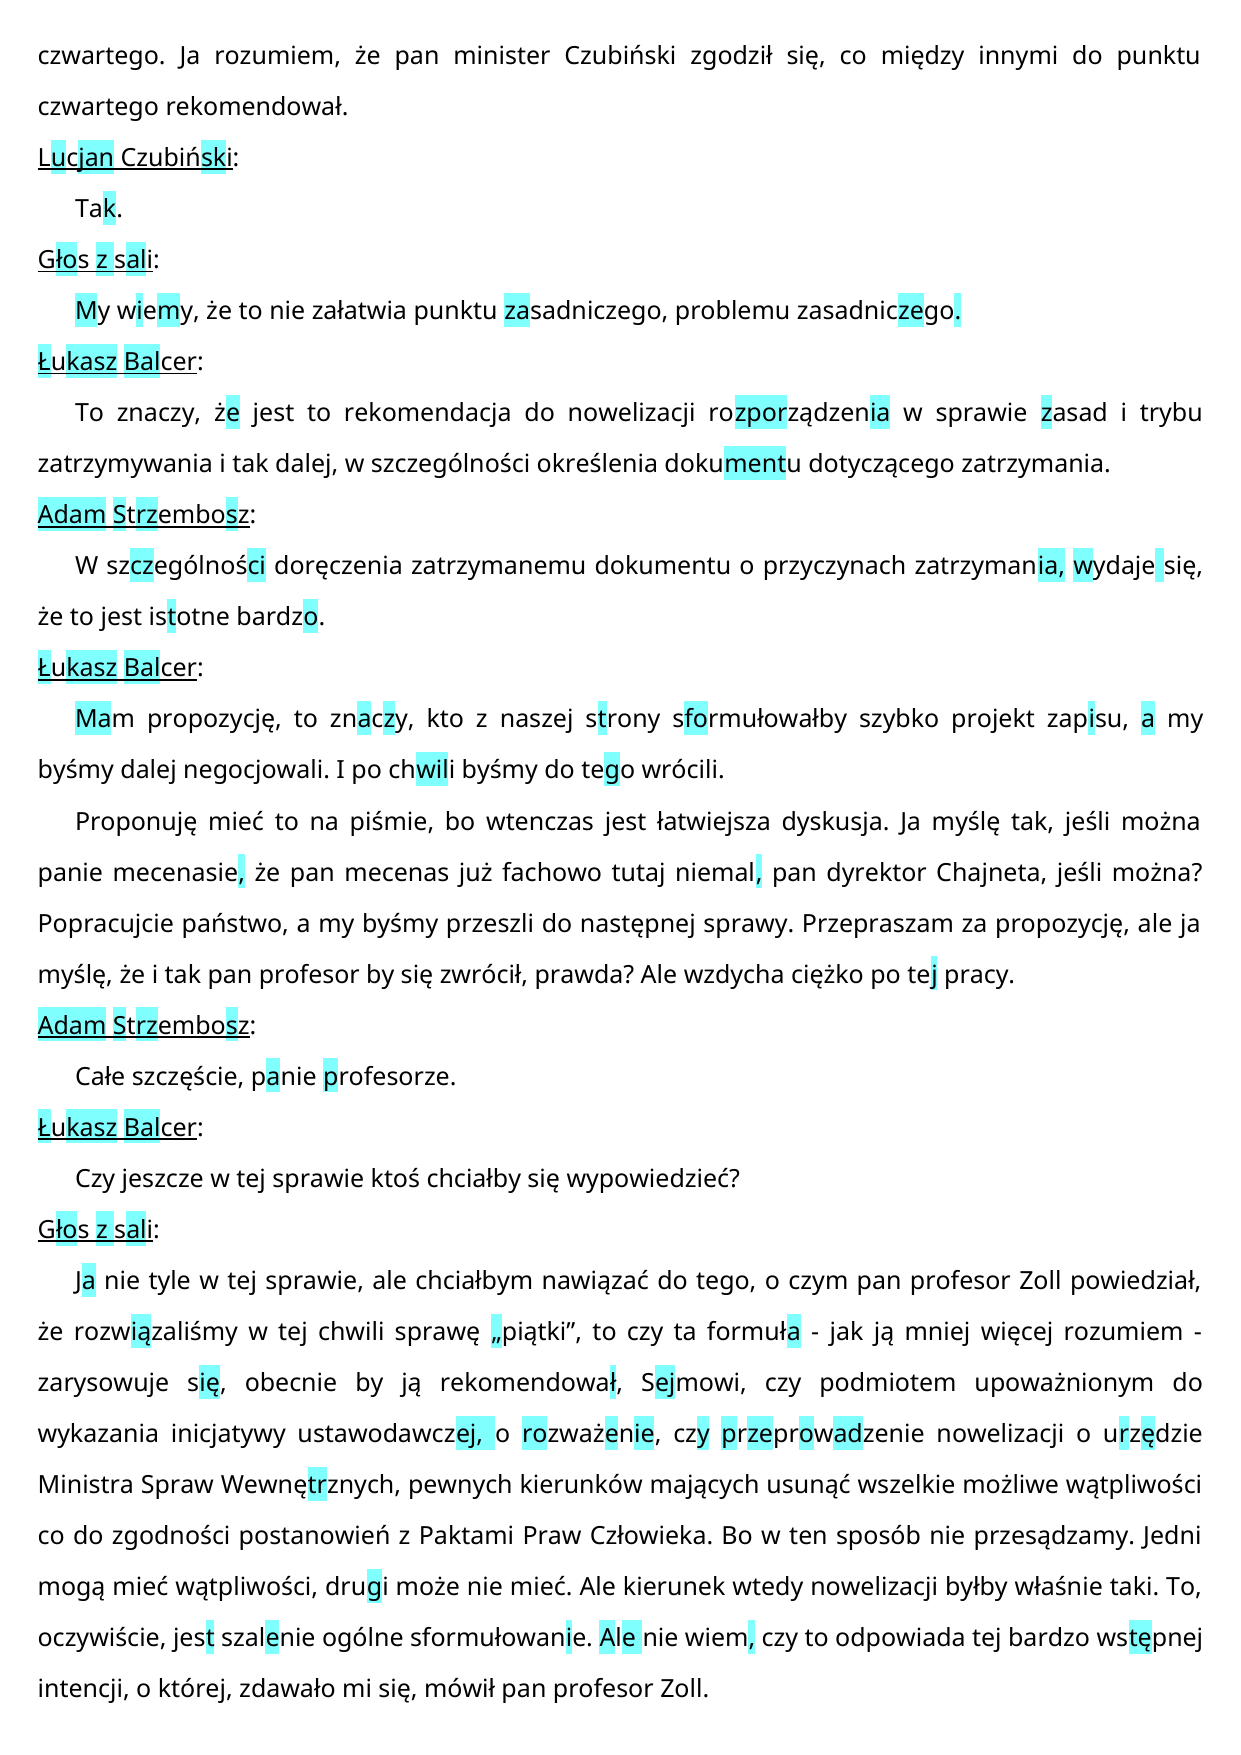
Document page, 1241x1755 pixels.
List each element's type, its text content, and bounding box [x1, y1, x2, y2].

text My wiemy, że to nie załatwia punktu zasadniczego, problemu zasadniczego. [37, 293, 1203, 327]
text Tak. [37, 191, 1203, 225]
text Łukasz Balcer: [37, 344, 1203, 378]
text Głos z sali: [37, 1211, 1203, 1246]
text Łukasz Balcer: [37, 1109, 1203, 1143]
text Adam Strzembosz: [37, 1007, 1203, 1041]
text czwartego. Ja rozumiem, że pan minister Czubiński zgodził się, co między innymi do punktu czwartego rekomendował. [37, 37, 1203, 123]
text Całe szczęście, panie profesorze. [37, 1058, 1203, 1092]
text Głos z sali: [37, 242, 1203, 276]
text Łukasz Balcer: [37, 650, 1203, 684]
text Adam Strzembosz: [37, 497, 1203, 531]
text To znaczy, że jest to rekomendacja do nowelizacji rozporządzenia w sprawie zasad i trybu zatrzymywania i tak dalej, w szczególności określenia dokumentu dotyczącego zatrzymania. [37, 395, 1203, 480]
text Ja nie tyle w tej sprawie, ale chciałbym nawiązać do tego, o czym pan profesor Zoll powiedział, że rozwiązaliśmy w tej chwili sprawę „piątki”, to czy ta formuła - jak ją mniej więcej rozumiem - zarysowuje się, obecnie by ją rekomendował, Sejmowi, czy podmiotem upoważnionym do wykazania inicjatywy ustawodawczej, o rozważenie, czy przeprowadzenie nowelizacji o urzędzie Ministra Spraw Wewnętrznych, pewnych kierunków mających usunąć wszelkie możliwe wątpliwości co do zgodności postanowień z Paktami Praw Człowieka. Bo w ten sposób nie przesądzamy. Jedni mogą mieć wątpliwości, drugi może nie mieć. Ale kierunek wtedy nowelizacji byłby właśnie taki. To, oczywiście, jest szalenie ogólne sformułowanie. Ale nie wiem, czy to odpowiada tej bardzo wstępnej intencji, o której, zdawało mi się, mówił pan profesor Zoll. [37, 1262, 1203, 1705]
text Proponuję mieć to na piśmie, bo wtenczas jest łatwiejsza dyskusja. Ja myślę tak, jeśli można panie mecenasie, że pan mecenas już fachowo tutaj niemal, pan dyrektor Chajneta, jeśli można? Popracujcie państwo, a my byśmy przeszli do następnej sprawy. Przepraszam za propozycję, ale ja myślę, że i tak pan profesor by się zwrócił, prawda? Ale wzdycha ciężko po tej pracy. [37, 803, 1203, 990]
text Mam propozycję, to znaczy, kto z naszej strony sformułowałby szybko projekt zapisu, a my byśmy dalej negocjowali. I po chwili byśmy do tego wrócili. [37, 701, 1203, 786]
text Lucjan Czubiński: [37, 139, 1203, 174]
text Czy jeszcze w tej sprawie ktoś chciałby się wypowiedzieć? [37, 1160, 1203, 1194]
text W szczególności doręczenia zatrzymanemu dokumentu o przyczynach zatrzymania, wydaje się, że to jest istotne bardzo. [37, 548, 1203, 633]
